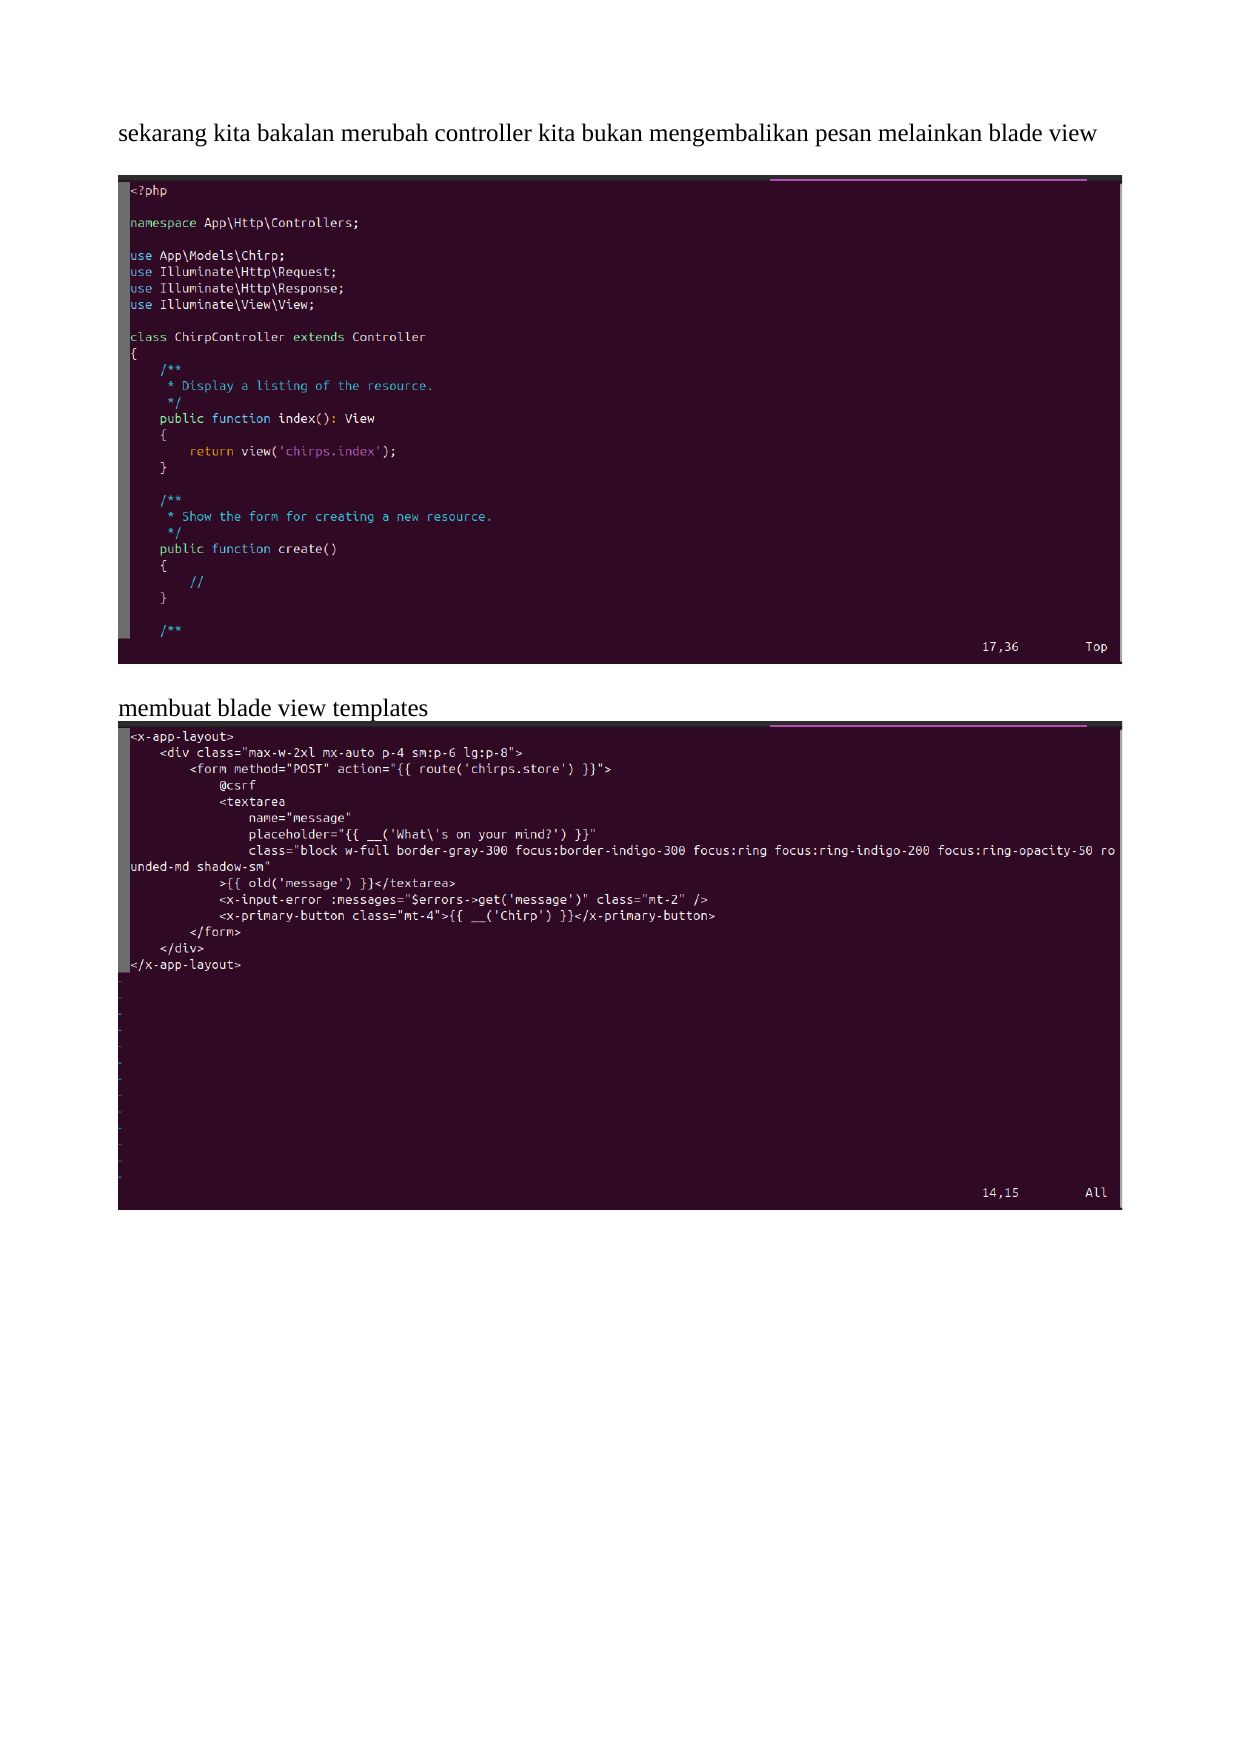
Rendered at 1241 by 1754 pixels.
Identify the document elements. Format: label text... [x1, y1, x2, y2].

picture [118, 175, 1123, 664]
picture [118, 721, 1123, 1210]
text membuat blade view templates [118, 693, 1122, 721]
text sekarang kita bakalan merubah controller kita bukan mengembalikan pesan melainkan blade view [118, 118, 1122, 147]
